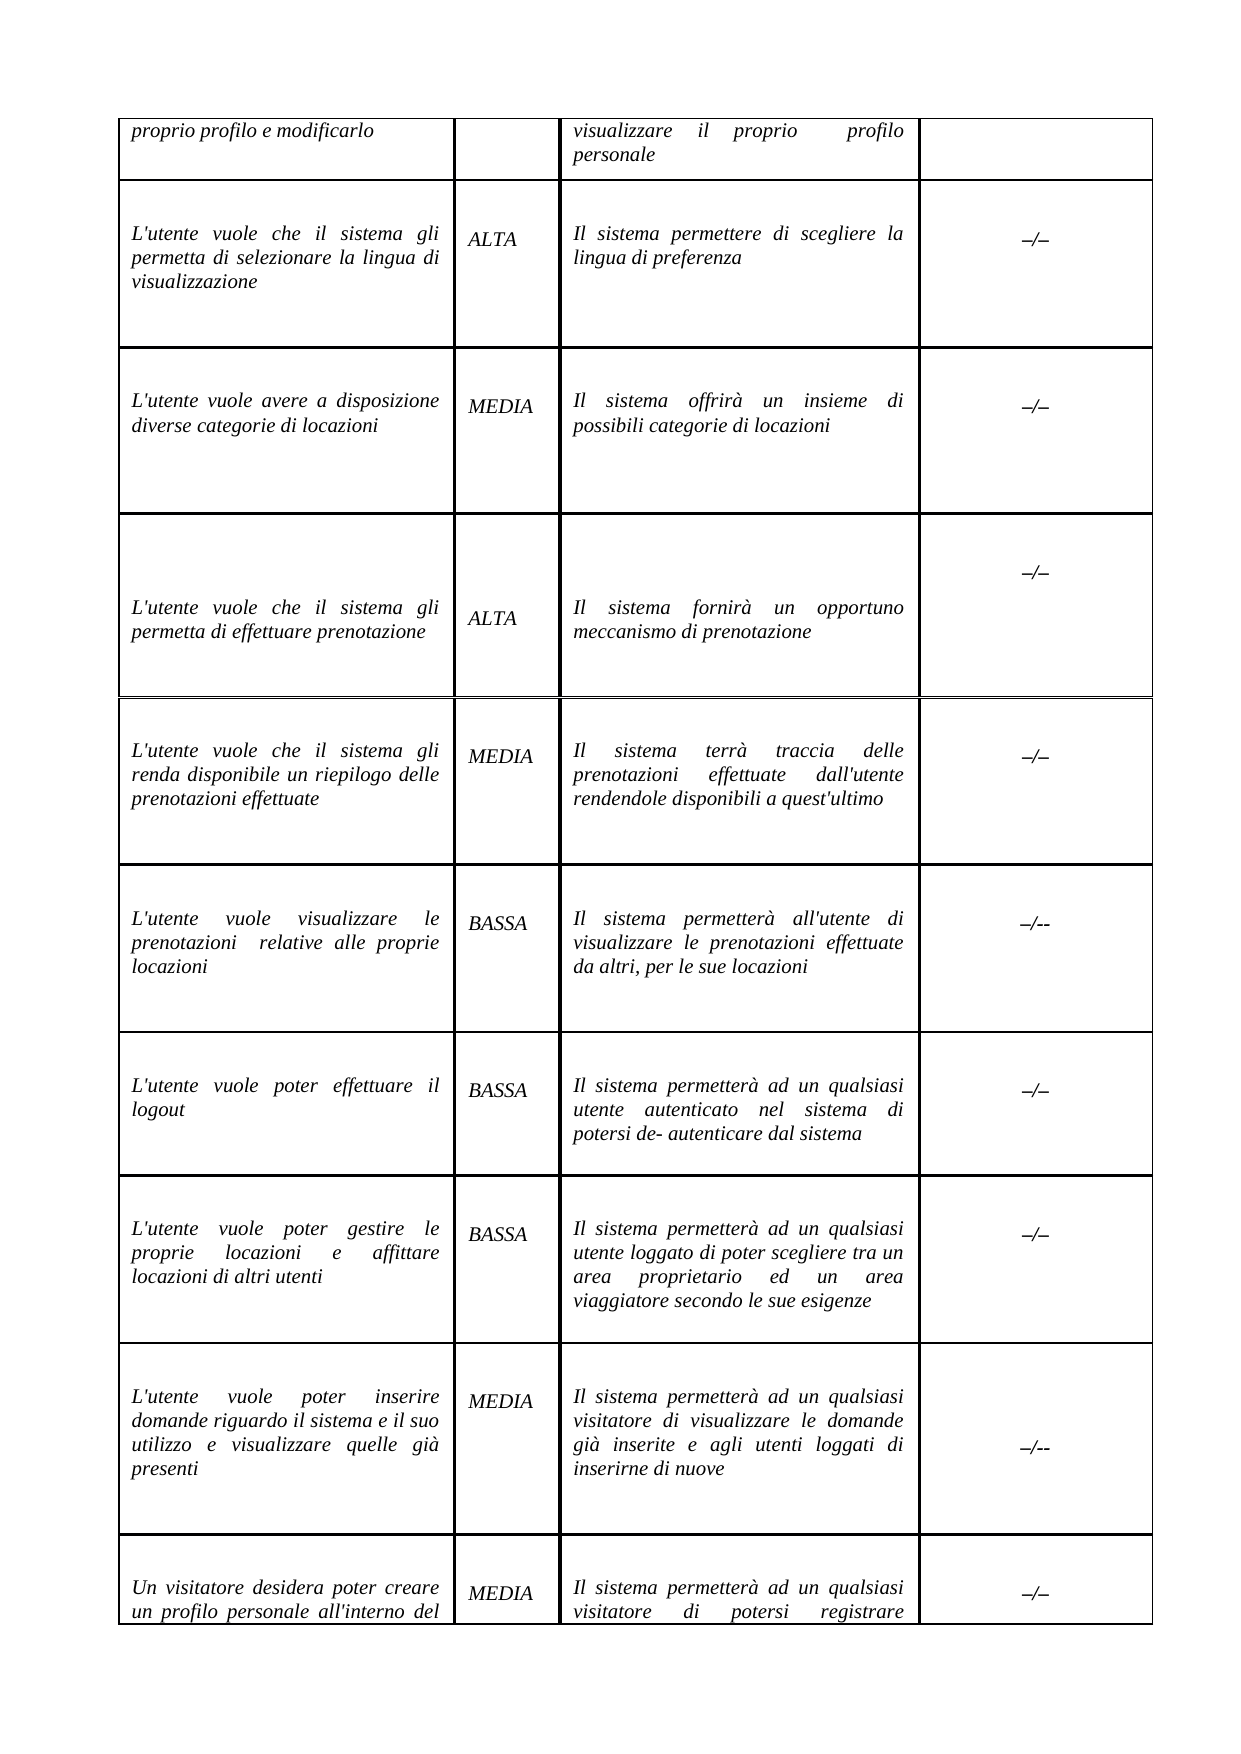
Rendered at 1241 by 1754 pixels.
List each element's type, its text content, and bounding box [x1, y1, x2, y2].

table_cell L'utente vuole visualizzare le prenotazioni relative alle proprie locazioni [120, 866, 453, 1031]
table_cell L'utente vuole che il sistema gli permetta di effettuare prenotazione [120, 515, 453, 696]
table_cell L'utente vuole poter inserire domande riguardo il sistema e il suo utilizzo e visualizzare quelle già presenti [120, 1344, 453, 1533]
table_cell –/– [921, 349, 1152, 512]
table_cell L'utente vuole che il sistema gli renda disponibile un riepilogo delle prenotazioni effettuate [120, 699, 453, 863]
table_cell ALTA [456, 181, 558, 346]
table_cell –/– [921, 1177, 1152, 1342]
table_cell MEDIA [456, 349, 558, 512]
table_cell –/– [921, 1536, 1152, 1623]
table_cell Il sistema offrirà un insieme di possibili categorie di locazioni [562, 349, 918, 512]
table_cell L'utente vuole avere a disposizione diverse categorie di locazioni [120, 349, 453, 512]
table_cell MEDIA [456, 1536, 558, 1623]
table_cell Il sistema permetterà ad un qualsiasi visitatore di visualizzare le domande già inserite e agli utenti loggati di inserirne di nuove [562, 1344, 918, 1533]
table_cell L'utente vuole poter gestire le proprie locazioni e affittare locazioni di altri utenti [120, 1177, 453, 1342]
table_cell –/– [921, 181, 1152, 346]
table_cell proprio profilo e modificarlo [120, 119, 453, 179]
table_cell –/– [921, 515, 1152, 696]
table_cell –/– [921, 699, 1152, 863]
table_cell Il sistema permetterà all'utente di visualizzare le prenotazioni effettuate da altri, per le sue locazioni [562, 866, 918, 1031]
table_cell BASSA [456, 1033, 558, 1174]
table_cell –/-- [921, 1344, 1152, 1533]
table_cell L'utente vuole poter effettuare il logout [120, 1033, 453, 1174]
table_cell –/– [921, 1033, 1152, 1174]
table_cell Il sistema permetterà ad un qualsiasi utente autenticato nel sistema di potersi de- autenticare dal sistema [562, 1033, 918, 1174]
table_cell Il sistema terrà traccia delle prenotazioni effettuate dall'utente rendendole disponibili a quest'ultimo [562, 699, 918, 863]
table_cell visualizzare il proprio profilo personale [562, 119, 918, 179]
table_cell BASSA [456, 1177, 558, 1342]
table_cell Il sistema permetterà ad un qualsiasi visitatore di potersi registrare [562, 1536, 918, 1623]
table_cell L'utente vuole che il sistema gli permetta di selezionare la lingua di visualizzazione [120, 181, 453, 346]
table_cell Il sistema permettere di scegliere la lingua di preferenza [562, 181, 918, 346]
table_cell [456, 119, 558, 179]
table_cell MEDIA [456, 699, 558, 863]
table_cell BASSA [456, 866, 558, 1031]
table_cell Il sistema permetterà ad un qualsiasi utente loggato di poter scegliere tra un area proprietario ed un area viaggiatore secondo le sue esigenze [562, 1177, 918, 1342]
table_cell [921, 119, 1152, 179]
table_cell Il sistema fornirà un opportuno meccanismo di prenotazione [562, 515, 918, 696]
table_cell ALTA [456, 515, 558, 696]
table_cell –/-- [921, 866, 1152, 1031]
table_cell Un visitatore desidera poter creare un profilo personale all'interno del [120, 1536, 453, 1623]
table_cell MEDIA [456, 1344, 558, 1533]
